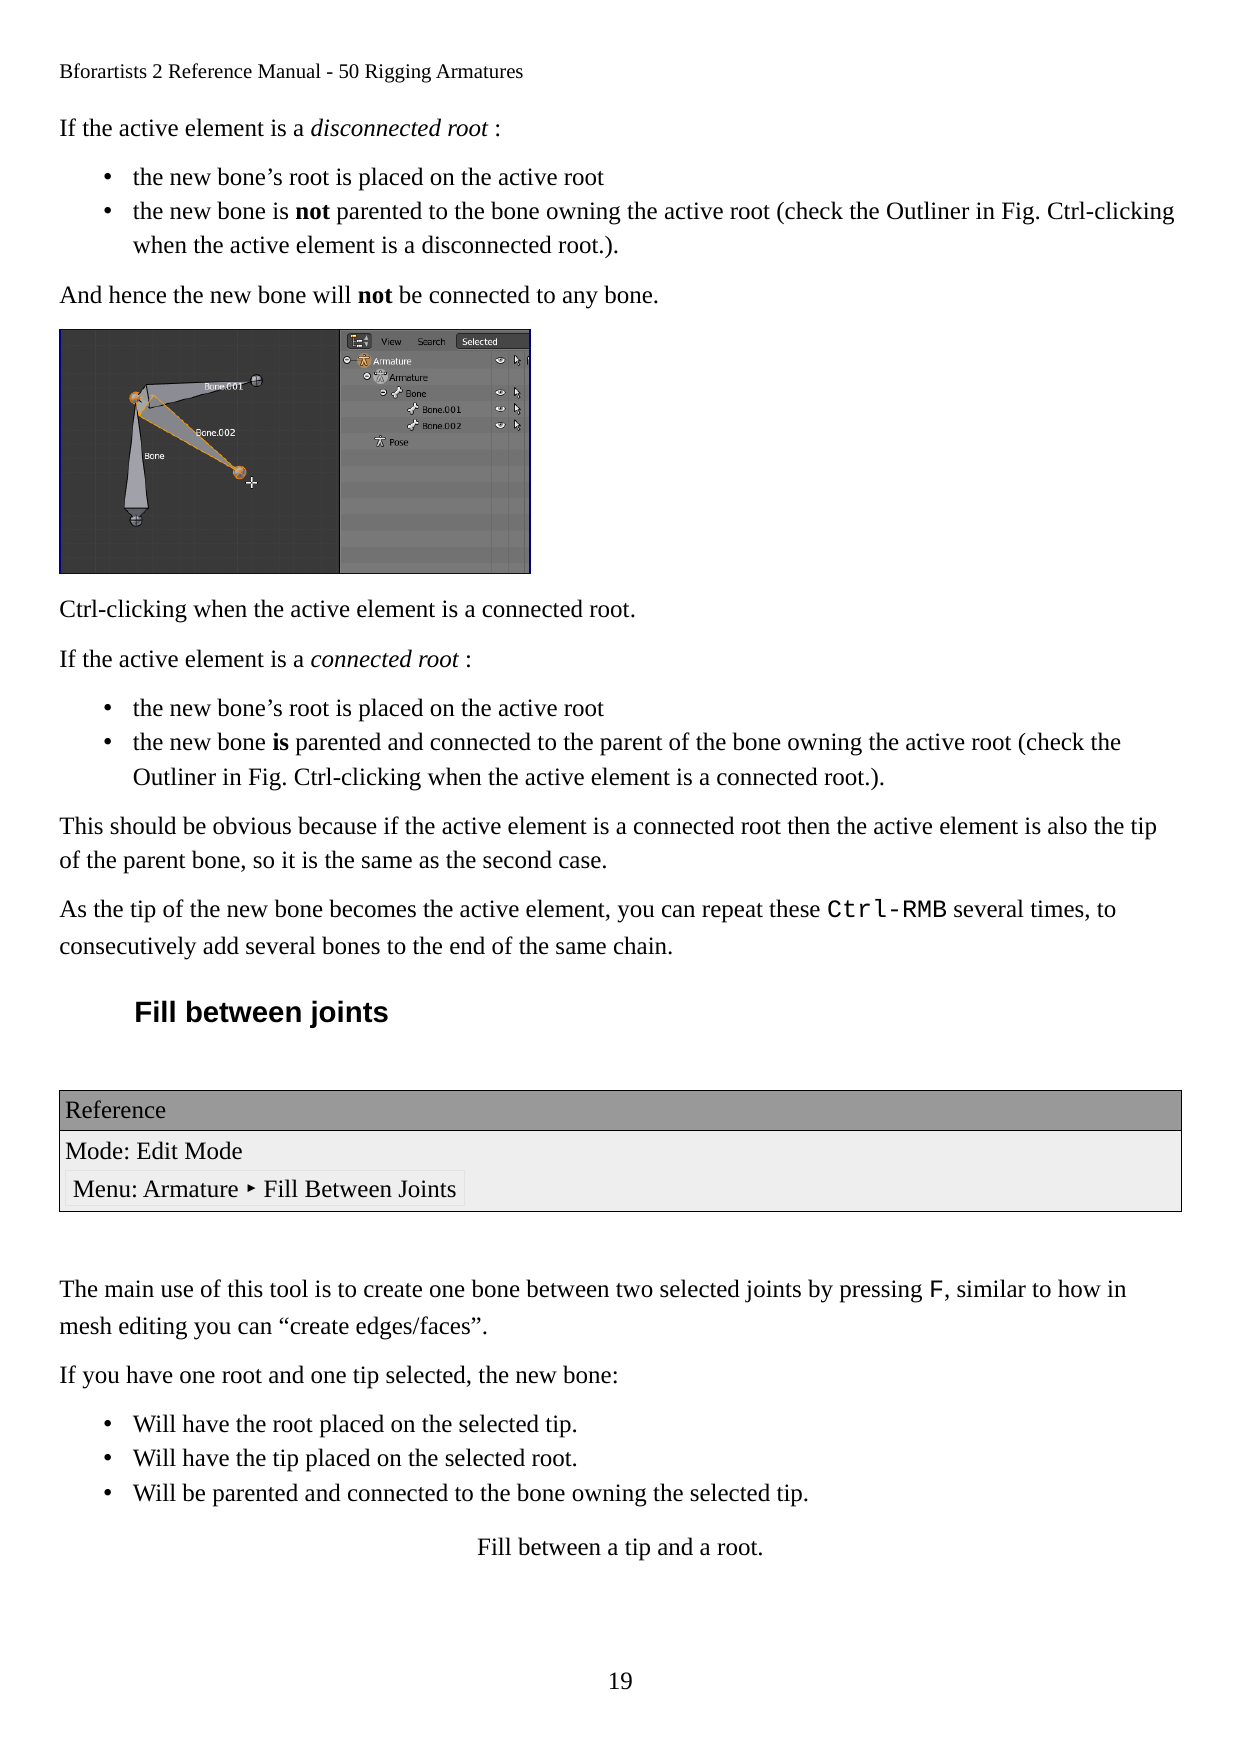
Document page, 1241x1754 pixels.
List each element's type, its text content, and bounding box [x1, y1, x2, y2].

text And hence the new bone will not be connected to any bone. [59, 280, 1181, 308]
subtitle Fill between joints [59, 994, 1181, 1028]
text If you have one root and one tip selected, the new bone: [59, 1360, 1181, 1389]
table_header Reference [60, 1091, 1181, 1130]
text Fill between a tip and a root. [59, 1532, 1181, 1561]
text The main use of this tool is to create one bone between two selected joints by pressing F, similar to how in mesh editing you can “create edges/faces”. [59, 1274, 1181, 1339]
list Will have the root placed on the selected tip. [103, 1409, 1181, 1438]
list Will be parented and connected to the bone owning the selected tip. [103, 1478, 1181, 1507]
text If the active element is a connected root : [59, 644, 1181, 672]
text If the active element is a disconnected root : [59, 113, 1181, 141]
list the new bone’s root is placed on the active root [103, 162, 1181, 190]
list Will have the tip placed on the selected root. [103, 1443, 1181, 1472]
text As the tip of the new bone becomes the active element, you can repeat these Ctrl-RMB several times, to consecutively add several bones to the end of the same chain. [59, 894, 1181, 959]
list the new bone is parented and connected to the parent of the bone owning the active root (check the Outliner in Fig. Ctrl-clicking when the active element is a connected root.). [103, 727, 1181, 790]
text This should be obvious because if the active element is a connected root then the active element is also the tip of the parent bone, so it is the same as the second case. [59, 811, 1181, 874]
list the new bone’s root is placed on the active root [103, 693, 1181, 721]
list the new bone is not parented to the bone owning the active root (check the Outliner in Fig. Ctrl-clicking when the active element is a disconnected root.). [103, 196, 1181, 259]
text Ctrl-clicking when the active element is a connected root. [59, 594, 1181, 623]
table_cell Mode: Edit Mode Menu: Armature ‣ Fill Between Joints [60, 1131, 1181, 1211]
picture [61, 330, 529, 573]
